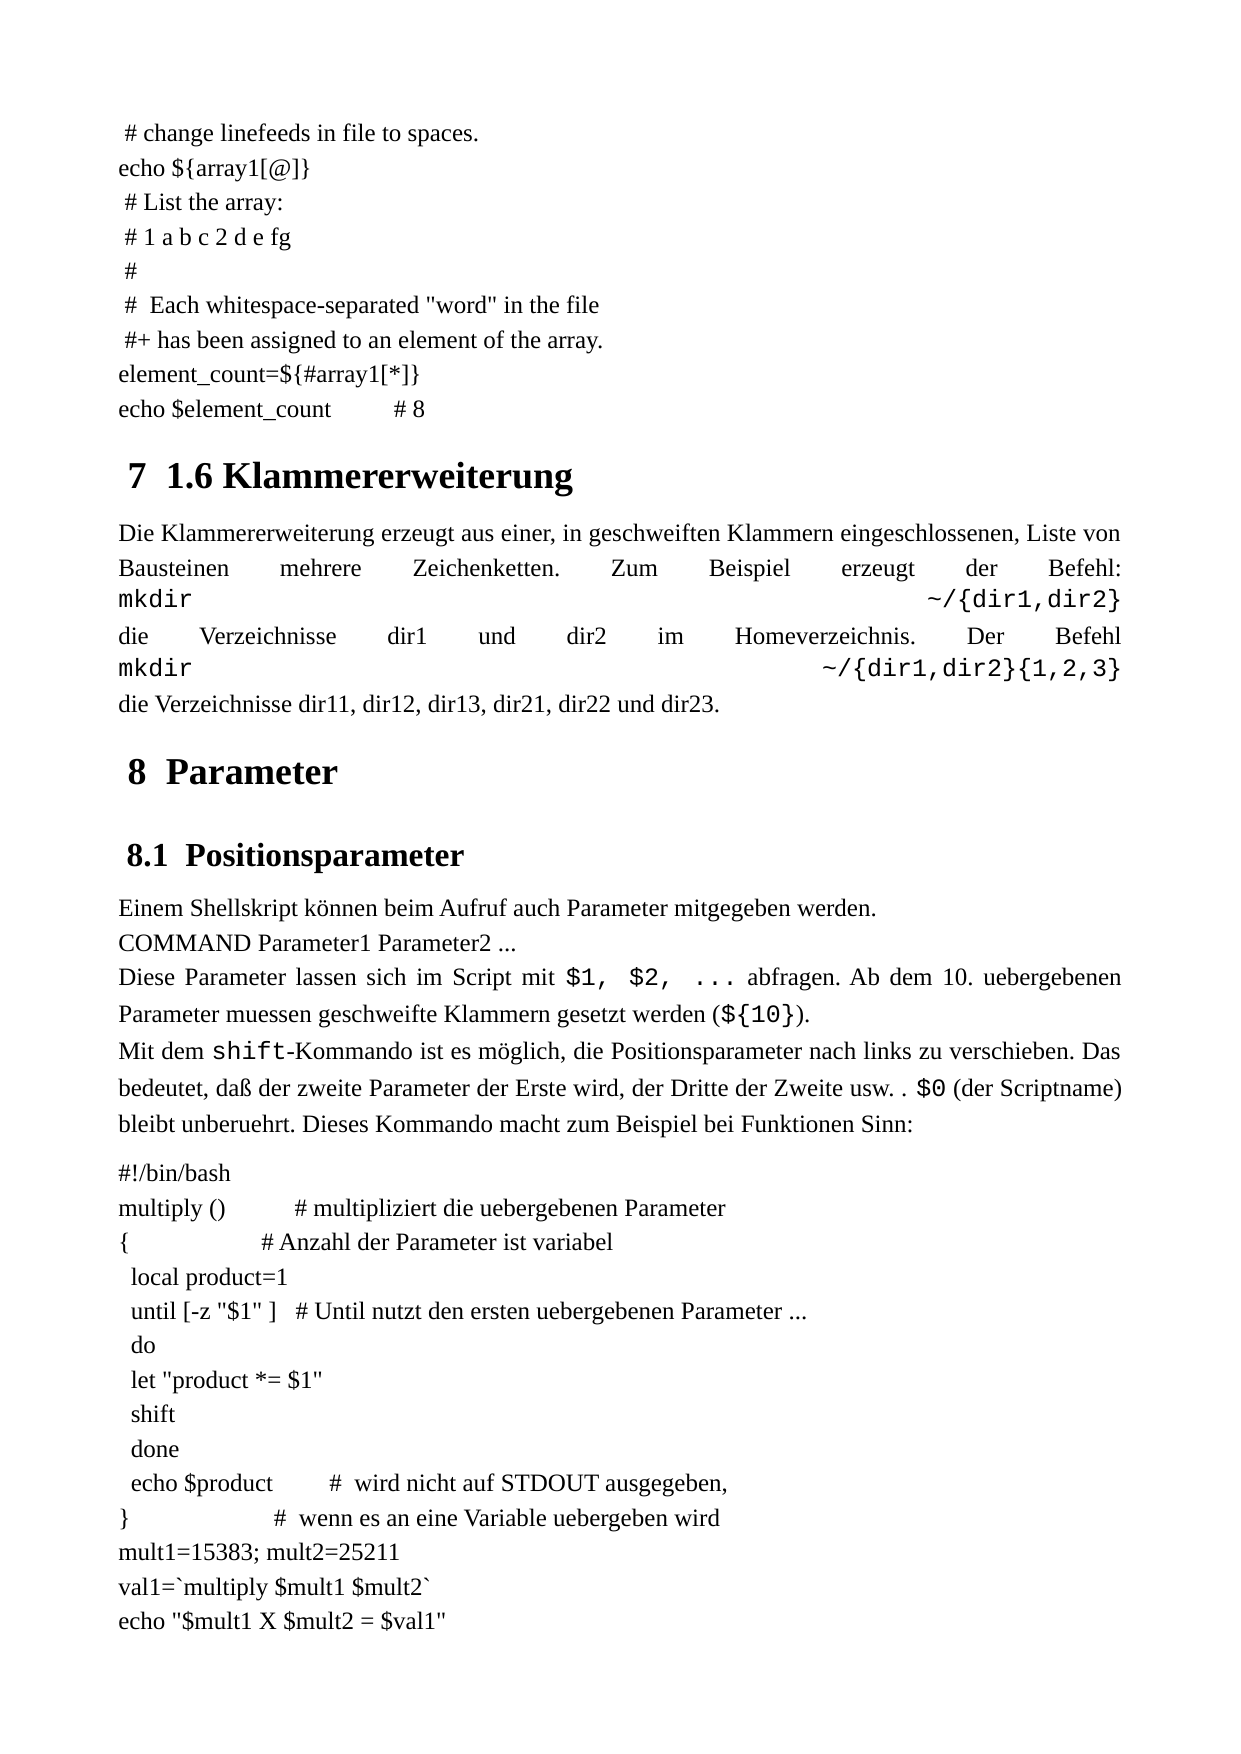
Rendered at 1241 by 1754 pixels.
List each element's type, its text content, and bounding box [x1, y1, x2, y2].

text val1=`multiply $mult1 $mult2` [118, 1572, 1122, 1601]
text # [118, 256, 1122, 285]
subtitle 1.6 Klammererweiterung [118, 453, 1122, 497]
text echo $element_count # 8 [118, 394, 1122, 423]
text #!/bin/bash [118, 1158, 1122, 1187]
text } # wenn es an eine Variable uebergeben wird [118, 1503, 1122, 1532]
text echo $product # wird nicht auf STDOUT ausgegeben, [118, 1468, 1122, 1497]
text Die Klammererweiterung erzeugt aus einer, in geschweiften Klammern eingeschlossenen, Liste von Bausteinen mehrere Zeichenketten. Zum Beispiel erzeugt der Befehl: mkdir ~/{dir1,dir2} die Verzeichnisse dir1 und dir2 im Homeverzeichnis. Der Befehl mkdir ~/{dir1,dir2}{1,2,3} die Verzeichnisse dir11, dir12, dir13, dir21, dir22 und dir23. [118, 518, 1122, 718]
text Diese Parameter lassen sich im Script mit $1, $2, ... abfragen. Ab dem 10. uebergebenen Parameter muessen geschweifte Klammern gesetzt werden (${10}). [118, 962, 1122, 1030]
text until [-z "$1" ] # Until nutzt den ersten uebergebenen Parameter ... [118, 1296, 1122, 1325]
text # change linefeeds in file to spaces. [118, 118, 1122, 147]
text echo ${array1[@]} [118, 153, 1122, 181]
text do [118, 1331, 1122, 1359]
subtitle Parameter [118, 749, 1122, 793]
text let "product *= $1" [118, 1365, 1122, 1394]
text done [118, 1434, 1122, 1463]
text COMMAND Parameter1 Parameter2 ... [118, 928, 1122, 957]
text # 1 a b c 2 d e fg [118, 222, 1122, 250]
text Einem Shellskript können beim Aufruf auch Parameter mitgegeben werden. [118, 893, 1122, 922]
subtitle Positionsparameter [118, 835, 1122, 873]
text #+ has been assigned to an element of the array. [118, 325, 1122, 354]
text shift [118, 1399, 1122, 1428]
text local product=1 [118, 1262, 1122, 1290]
text echo "$mult1 X $mult2 = $val1" [118, 1606, 1122, 1635]
text Mit dem shift-Kommando ist es möglich, die Positionsparameter nach links zu verschieben. Das bedeutet, daß der zweite Parameter der Erste wird, der Dritte der Zweite usw. . $0 (der Scriptname) bleibt unberuehrt. Dieses Kommando macht zum Beispiel bei Funktionen Sinn: [118, 1036, 1122, 1138]
text { # Anzahl der Parameter ist variabel [118, 1227, 1122, 1256]
text multiply () # multipliziert die uebergebenen Parameter [118, 1193, 1122, 1221]
text mult1=15383; mult2=25211 [118, 1537, 1122, 1566]
text # List the array: [118, 187, 1122, 216]
text element_count=${#array1[*]} [118, 359, 1122, 388]
text # Each whitespace-separated "word" in the file [118, 291, 1122, 319]
